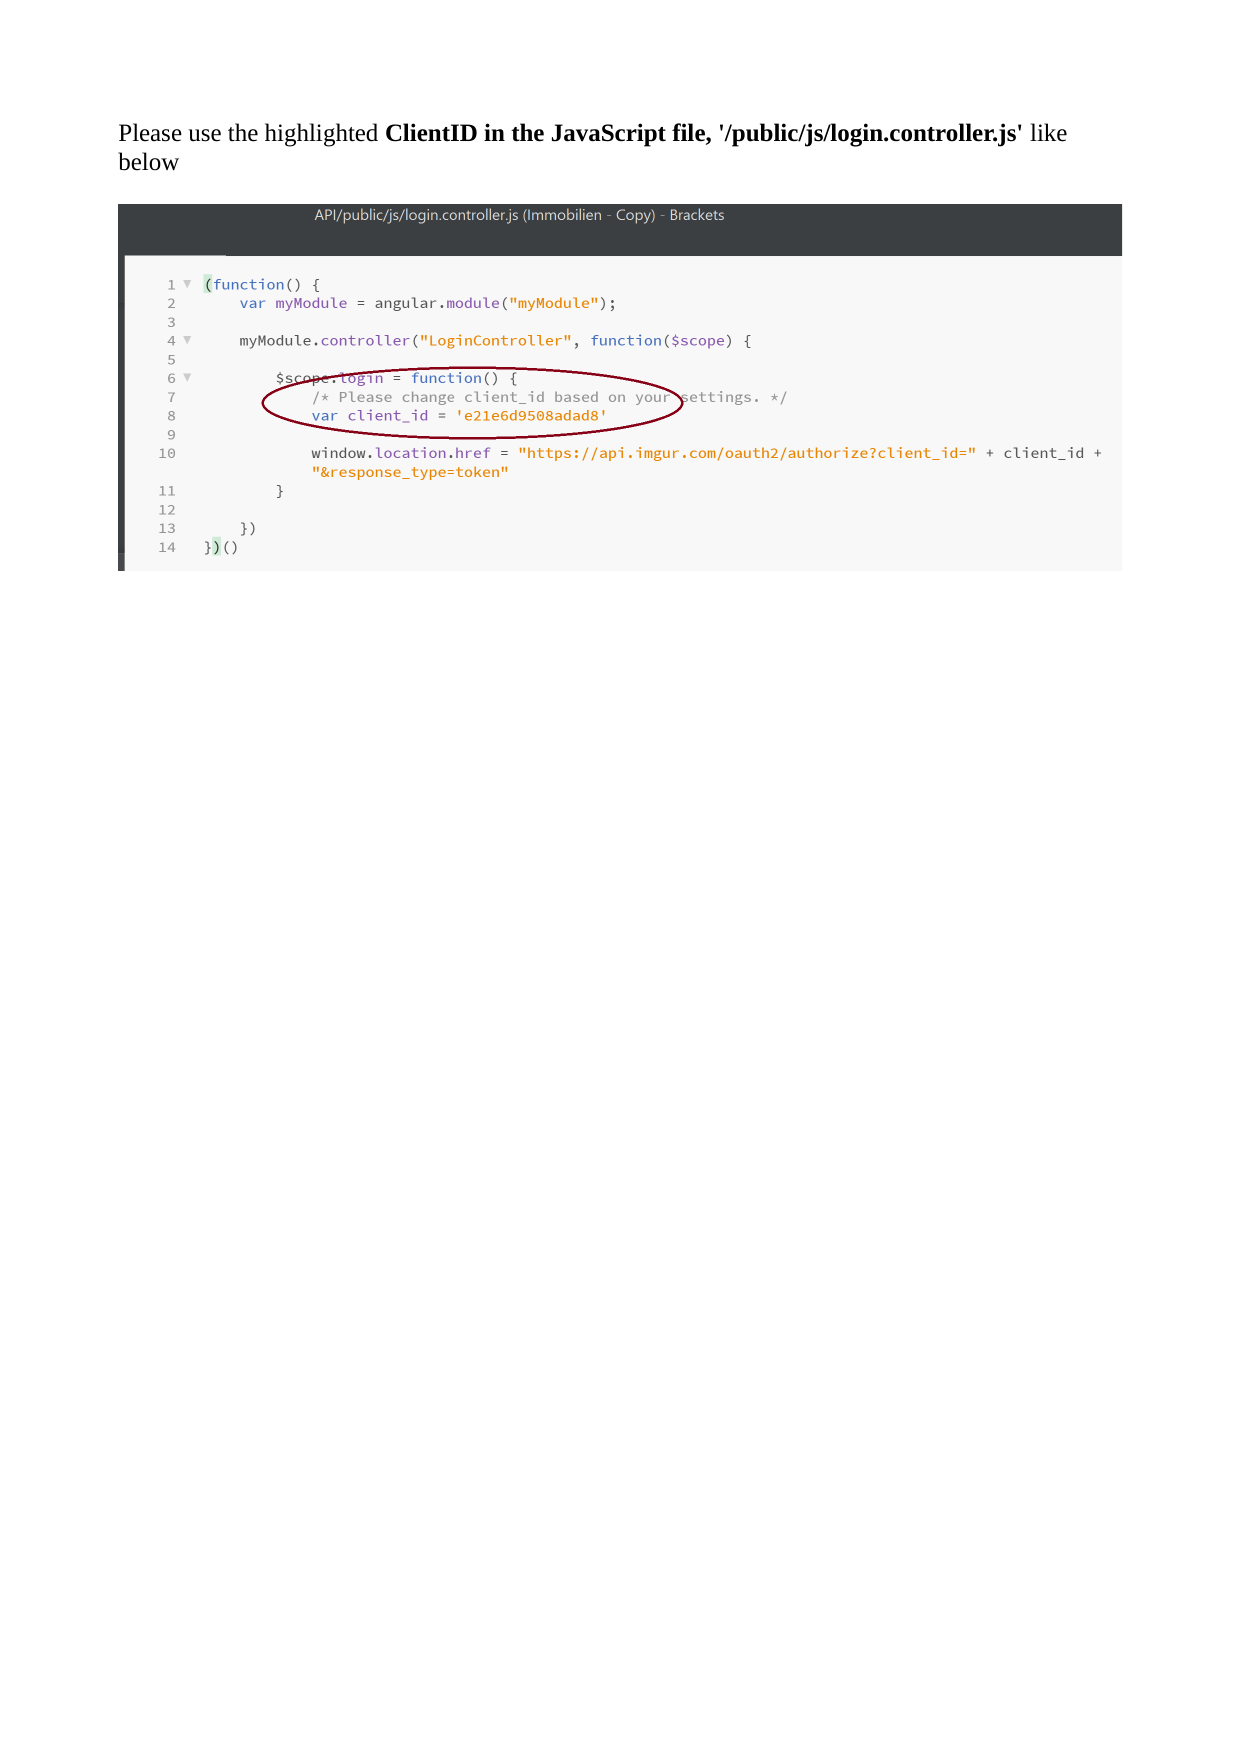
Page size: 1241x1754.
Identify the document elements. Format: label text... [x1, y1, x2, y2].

picture [118, 204, 1123, 571]
text Please use the highlighted ClientID in the JavaScript file, '/public/js/login.controller.js' like below [118, 118, 1122, 176]
